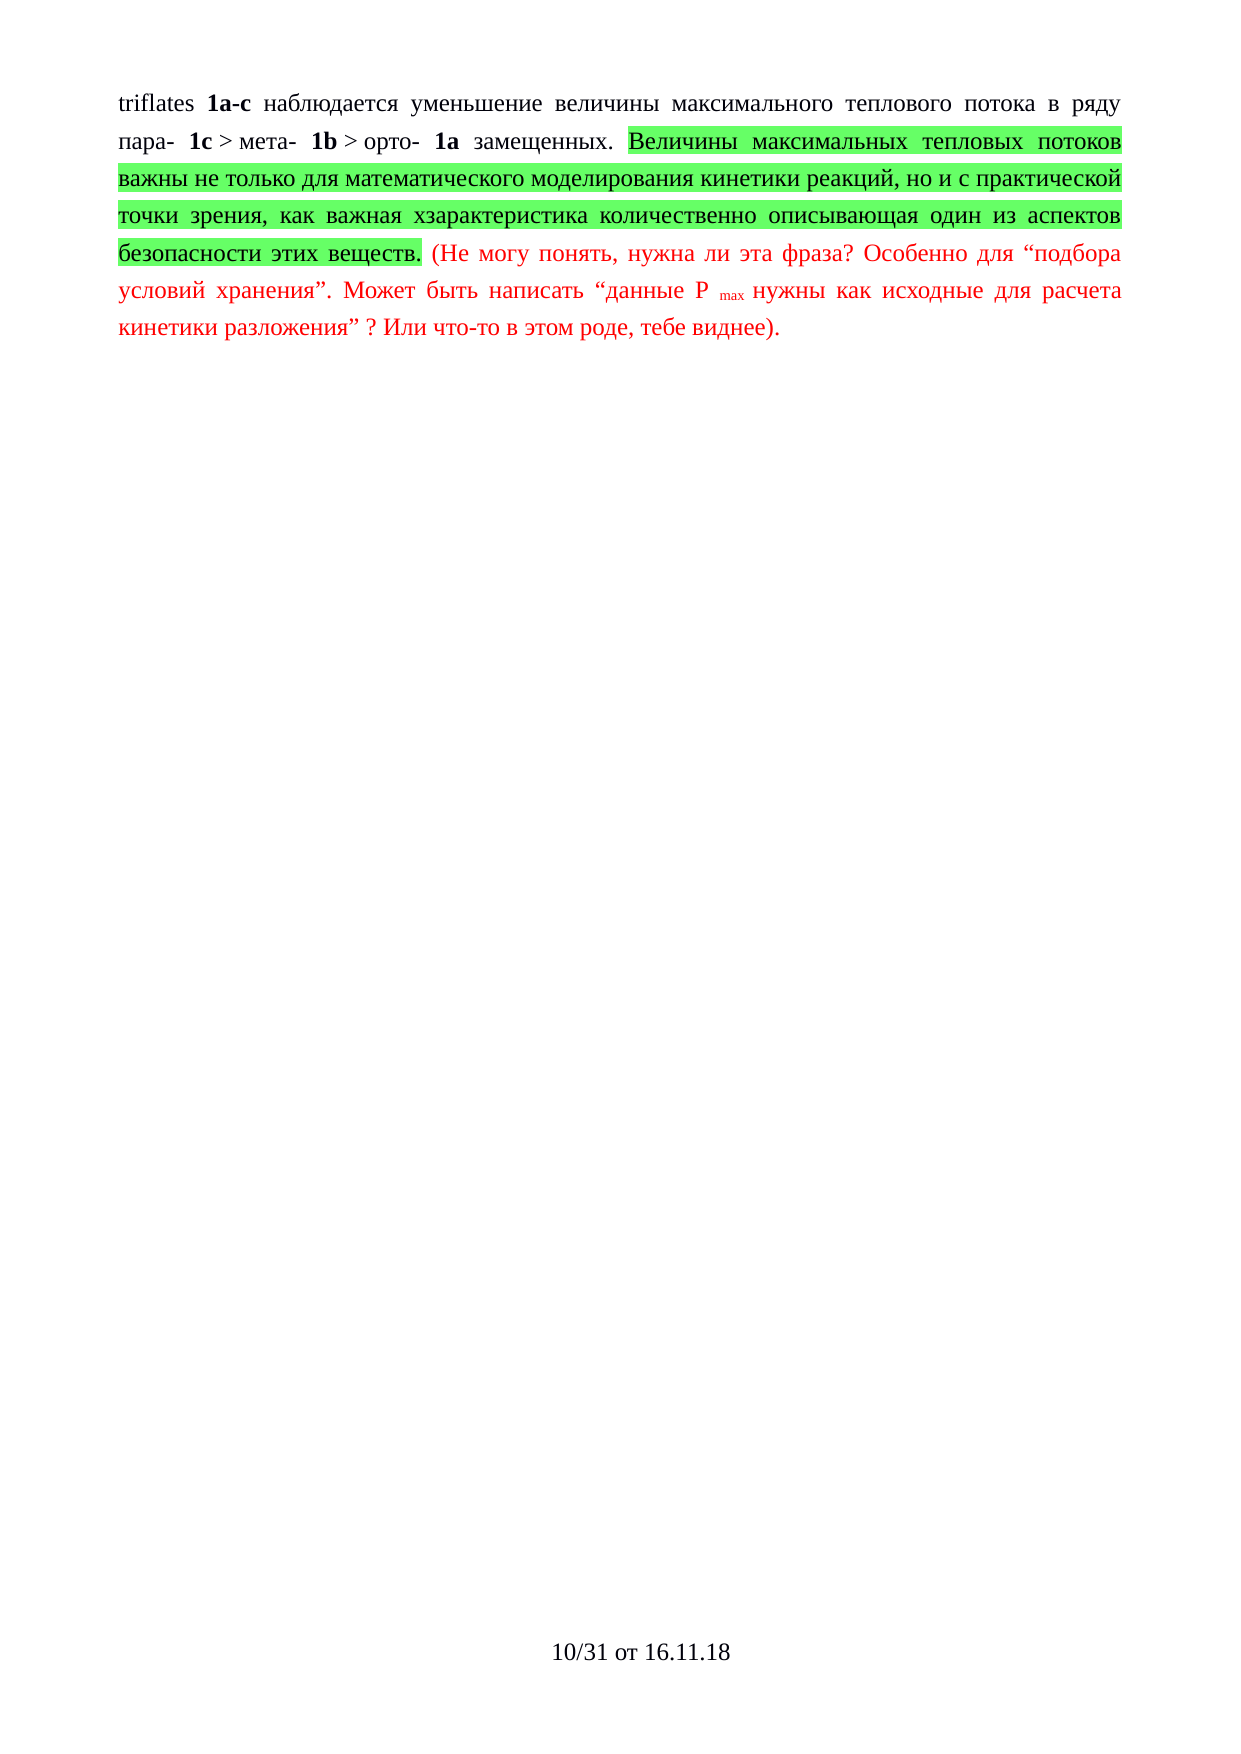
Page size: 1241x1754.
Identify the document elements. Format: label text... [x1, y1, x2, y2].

text triflates 1a-c наблюдается уменьшение величины максимального теплового потока в ряду пара- 1c > мета- 1b > орто- 1a замещенных. Величины максимальных тепловых потоков важны не только для математического моделирования кинетики реакций, но и с практической точки зрения, как важная хзарактеристика количественно описывающая один из аспектов безопасности этих веществ. (Не могу понять, нужна ли эта фраза? Особенно для “подбора условий хранения”. Может быть написать “данные P max нужны как исходные для расчета кинетики разложения” ? Или что-то в этом роде, тебе виднее). [118, 88, 1122, 341]
